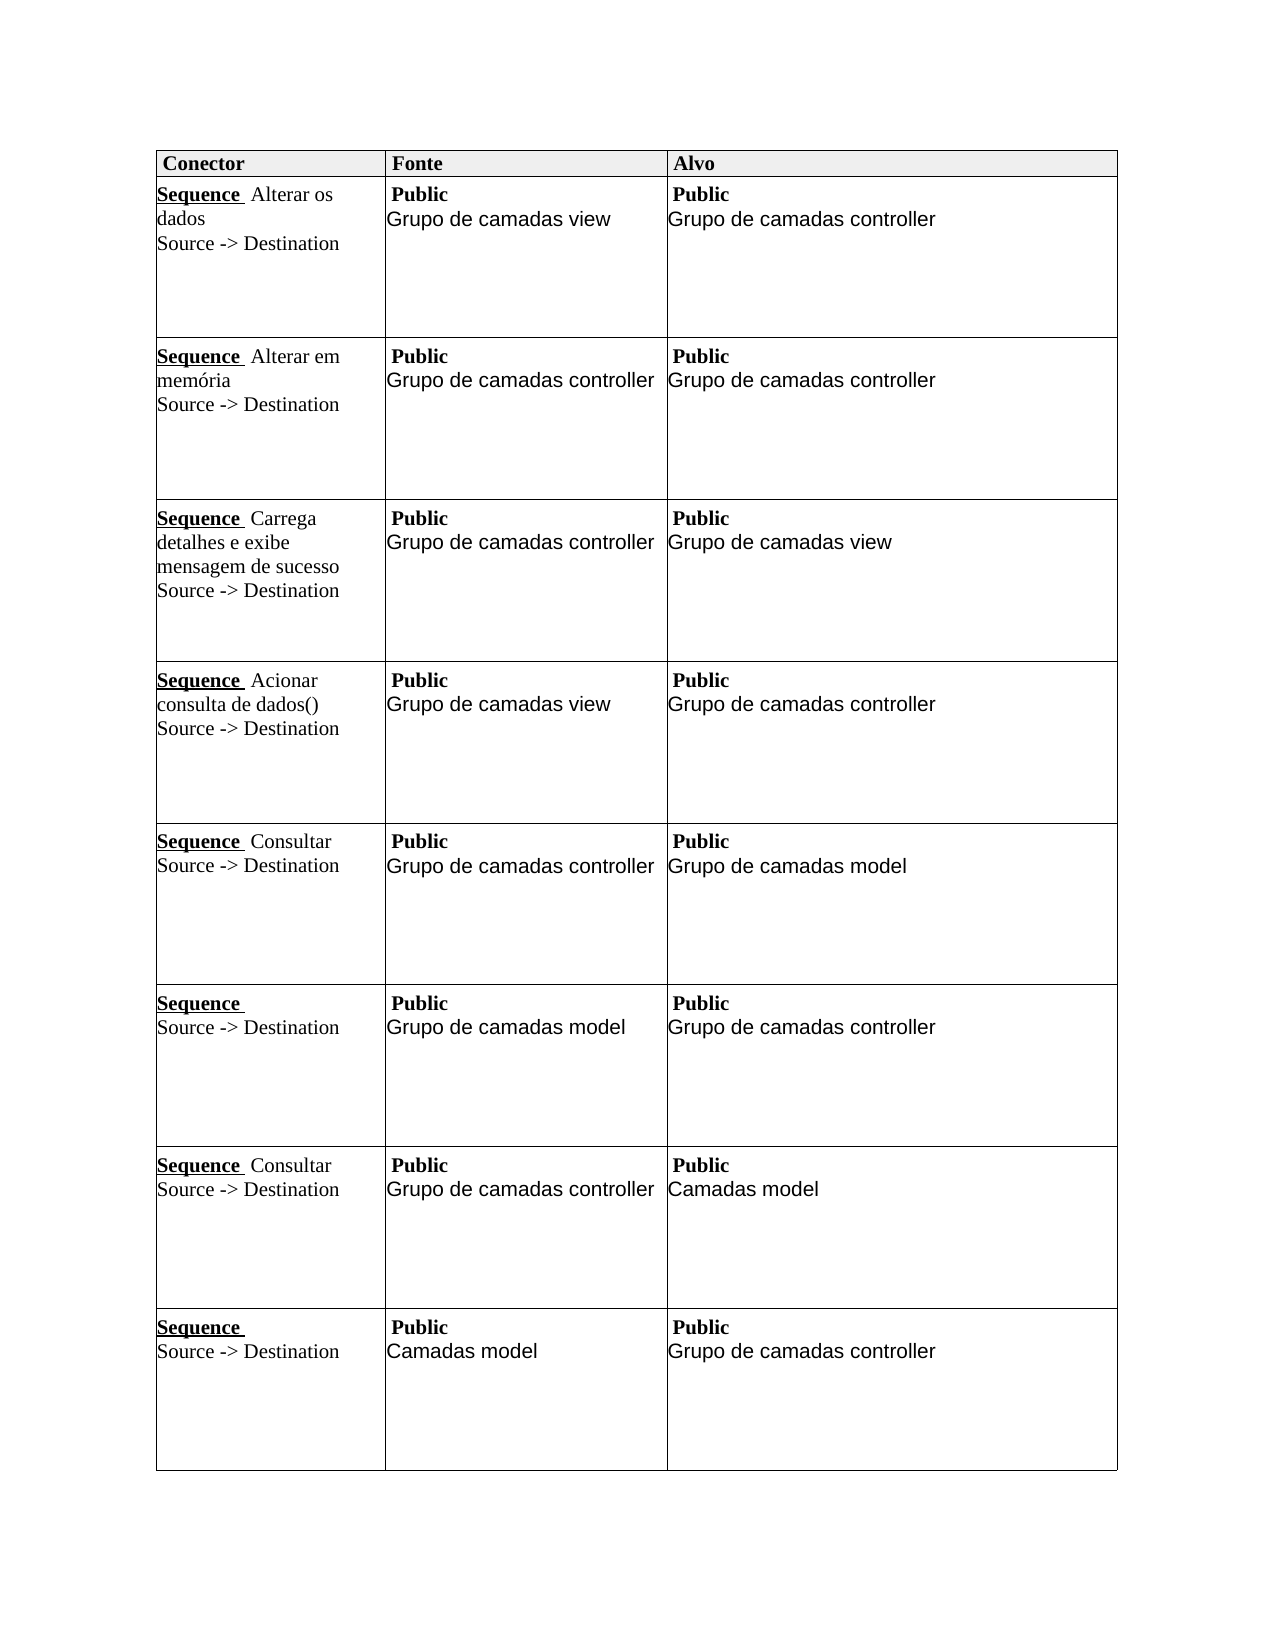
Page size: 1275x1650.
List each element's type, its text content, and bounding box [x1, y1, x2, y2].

table_cell Public Grupo de camadas controller [668, 338, 1117, 499]
table_cell Sequence Carrega detalhes e exibe mensagem de sucesso Source -> Destination [157, 500, 385, 661]
table_cell Public Grupo de camadas controller [668, 662, 1117, 823]
table_cell Public Grupo de camadas controller [386, 824, 667, 984]
table_cell Public Grupo de camadas view [386, 177, 667, 337]
table_cell Public Grupo de camadas controller [386, 500, 667, 661]
table_cell Public Grupo de camadas controller [668, 985, 1117, 1146]
table_cell Public Grupo de camadas view [668, 500, 1117, 661]
table_cell Sequence Alterar em memória Source -> Destination [157, 338, 385, 499]
table_cell Public Grupo de camadas controller [386, 1147, 667, 1308]
table_cell Sequence Acionar consulta de dados() Source -> Destination [157, 662, 385, 823]
table_cell Sequence Source -> Destination [157, 985, 385, 1146]
table_cell Public Grupo de camadas controller [386, 338, 667, 499]
table_cell Public Grupo de camadas controller [668, 1309, 1117, 1470]
table_cell Public Grupo de camadas model [386, 985, 667, 1146]
table_cell Public Grupo de camadas controller [668, 177, 1117, 337]
table_header Fonte [386, 151, 667, 176]
table_cell Sequence Consultar Source -> Destination [157, 1147, 385, 1308]
table_cell Sequence Consultar Source -> Destination [157, 824, 385, 984]
table_header Alvo [668, 151, 1117, 176]
table_cell Public Camadas model [668, 1147, 1117, 1308]
table_header Conector [157, 151, 385, 176]
table_cell Public Camadas model [386, 1309, 667, 1470]
table_cell Public Grupo de camadas model [668, 824, 1117, 984]
table_cell Sequence Source -> Destination [157, 1309, 385, 1470]
table_cell Sequence Alterar os dados Source -> Destination [157, 177, 385, 337]
table_cell Public Grupo de camadas view [386, 662, 667, 823]
